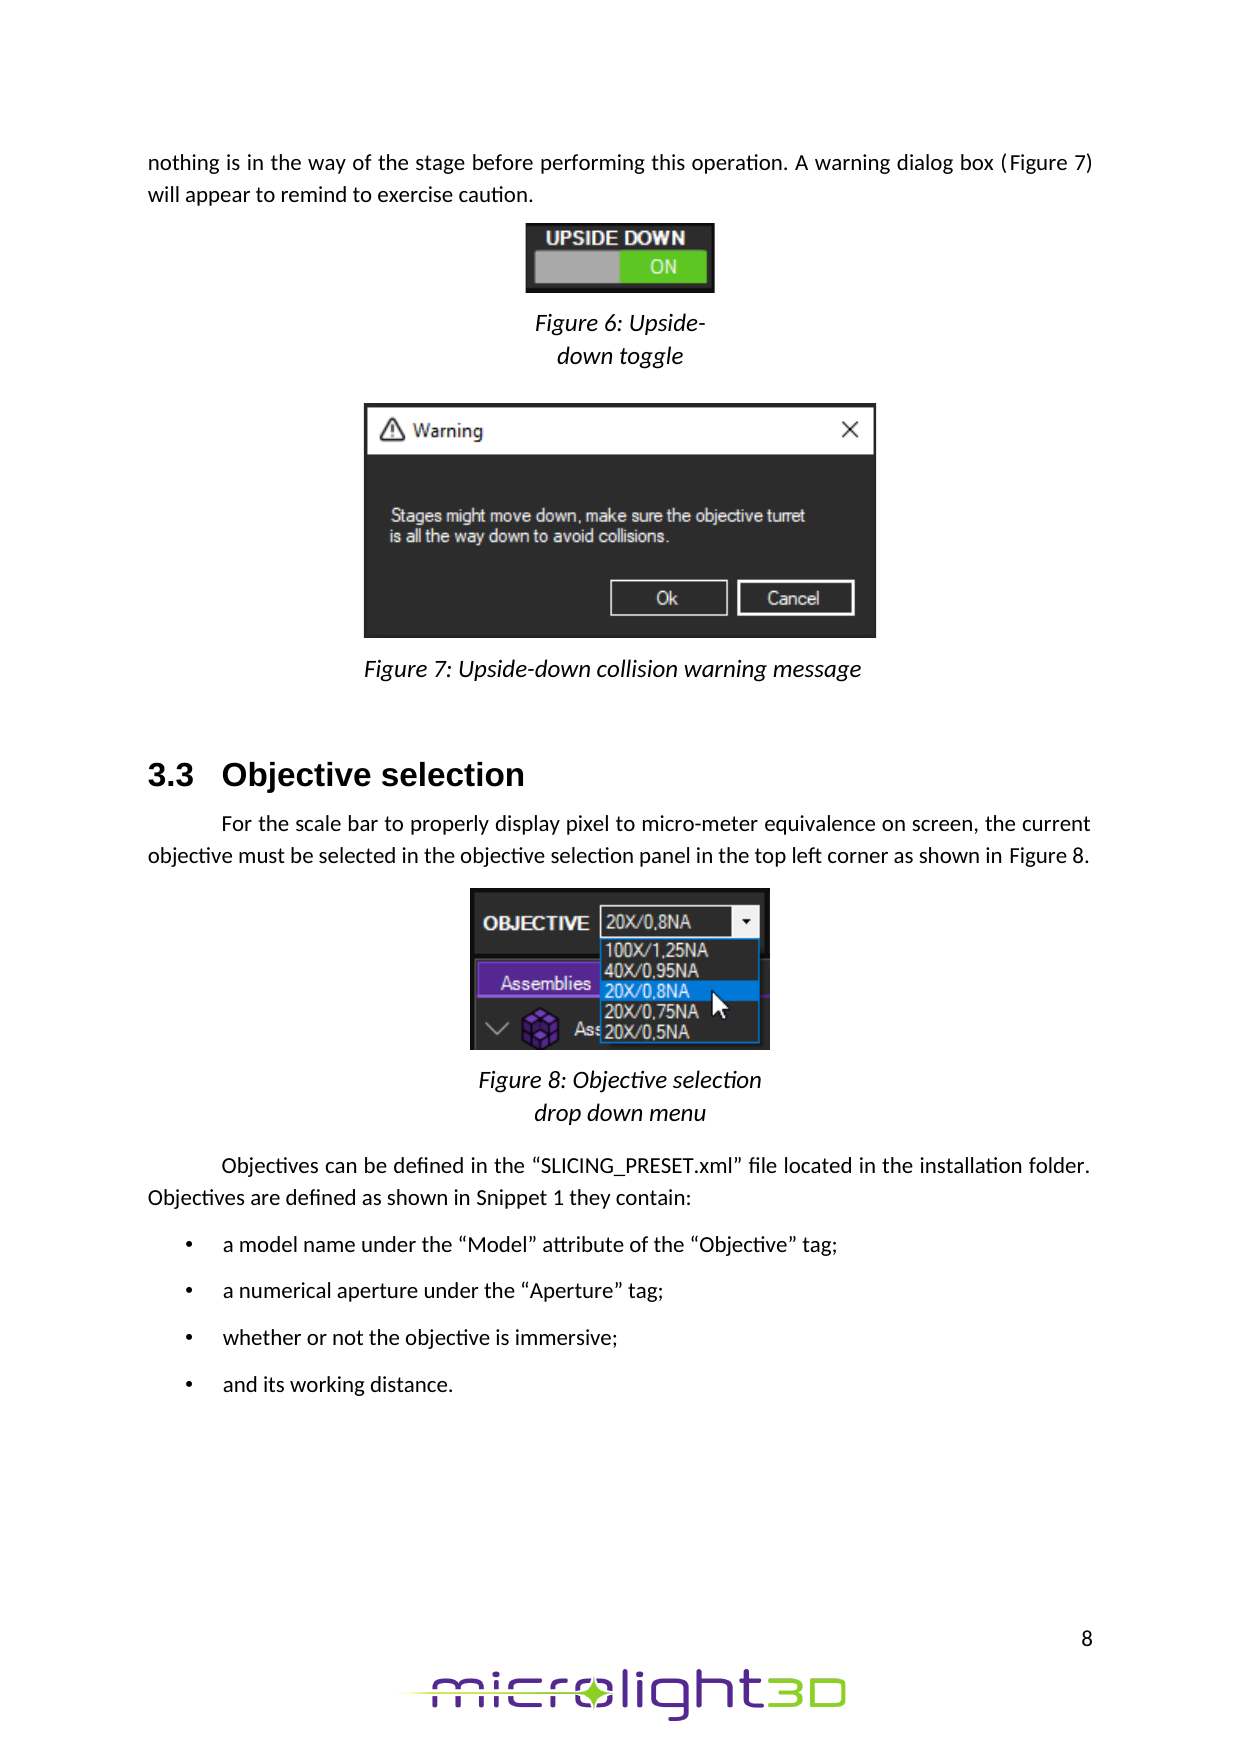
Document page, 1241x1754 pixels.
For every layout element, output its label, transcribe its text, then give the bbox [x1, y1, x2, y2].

list a model name under the “Model” attribute of the “Objective” tag; [185, 1230, 1093, 1258]
list a numerical aperture under the “Aperture” tag; [185, 1277, 1093, 1304]
text Figure 8: Objective selection drop down menu [470, 1050, 770, 1128]
text Figure 6: Upside-down toggle [526, 293, 715, 371]
text Figure 7: Upside-down collision warning message [364, 638, 876, 683]
list whether or not the objective is immersive; [185, 1323, 1093, 1351]
text For the scale bar to properly display pixel to micro-meter equivalence on screen, the current objective must be selected in the objective selection panel in the top left corner as shown in Figure 8. [148, 809, 1093, 869]
text Objectives can be defined in the “SLICING_PRESET.xml” file located in the installation folder. Objectives are defined as shown in Snippet 1 they contain: [148, 876, 1093, 1211]
subtitle Objective selection [148, 755, 1093, 793]
picture [363, 403, 877, 638]
picture [394, 1669, 846, 1721]
picture [470, 888, 770, 1050]
subtitle [364, 391, 876, 403]
text nothing is in the way of the stage before performing this operation. A warning dialog box (Figure 7) will appear to remind to exercise caution. [148, 148, 1093, 208]
picture [525, 223, 715, 293]
list and its working distance. [185, 1370, 1093, 1398]
